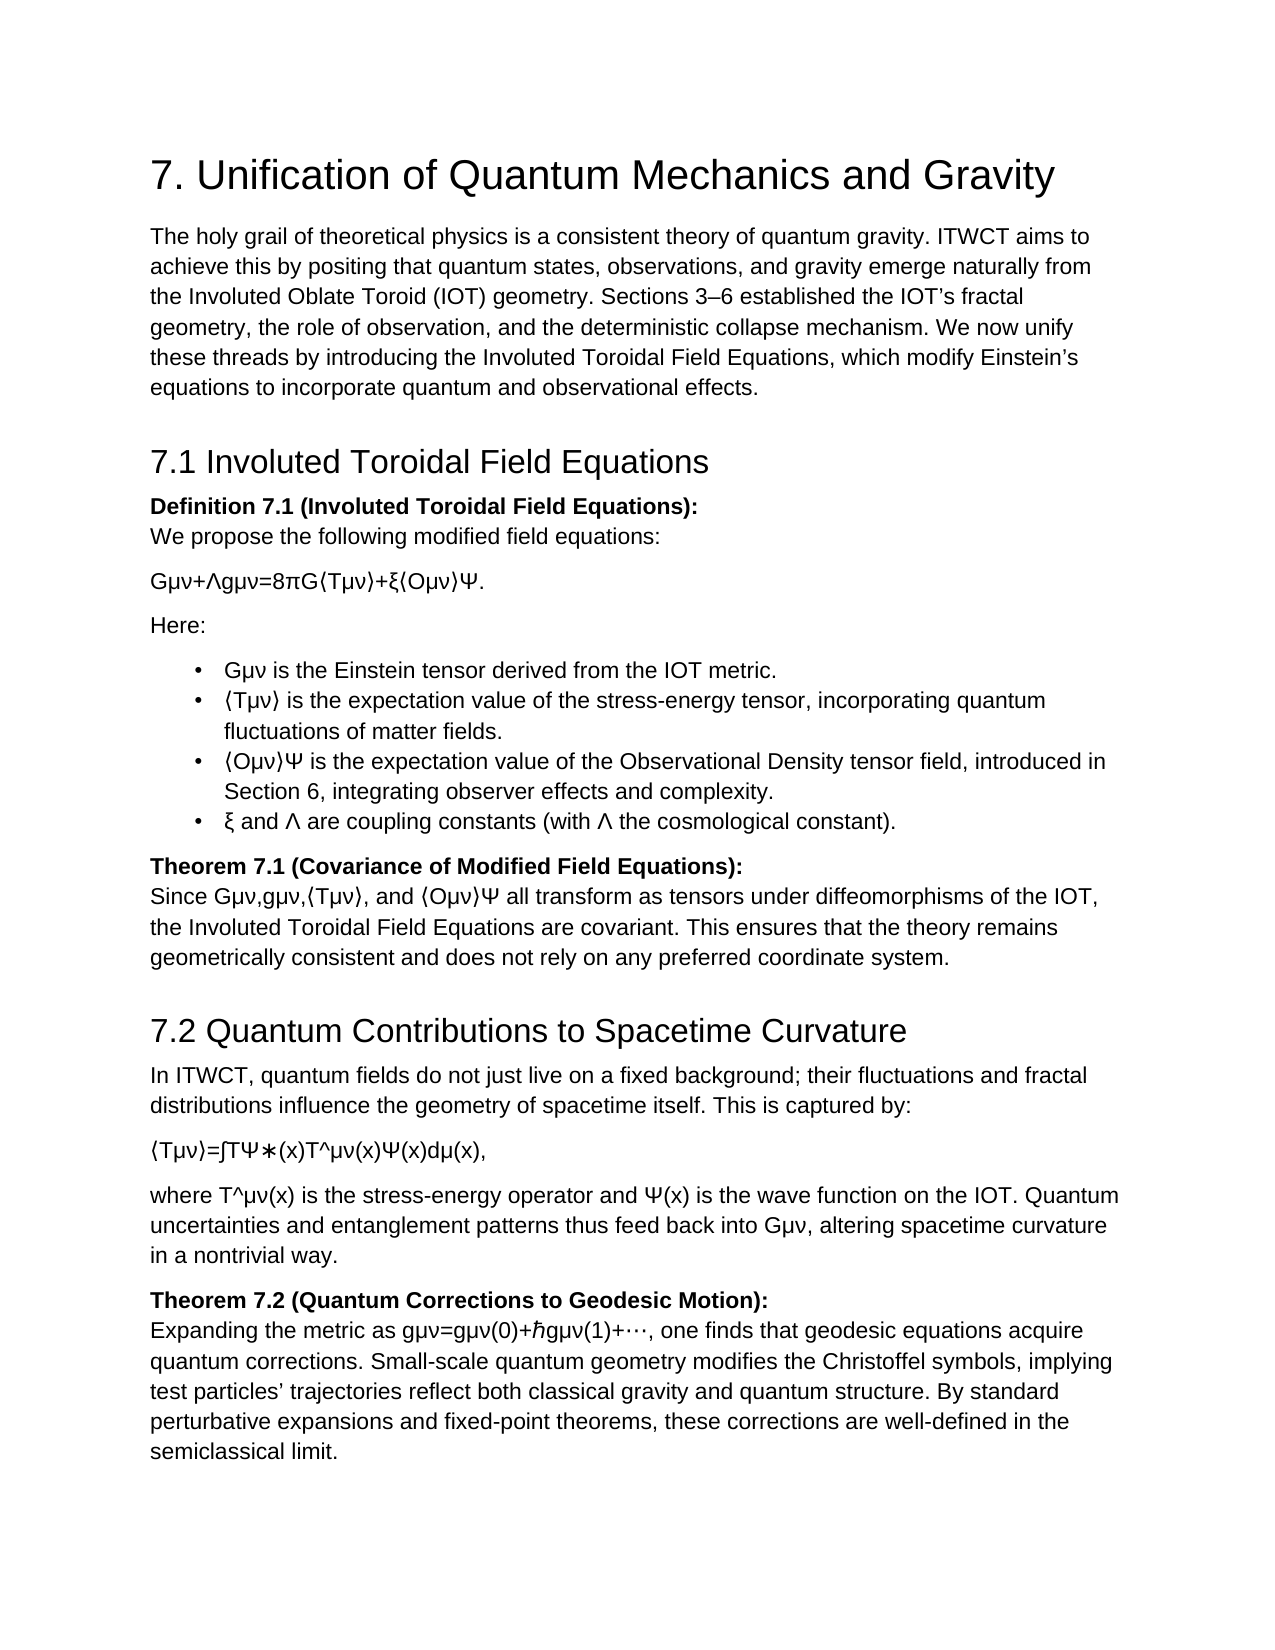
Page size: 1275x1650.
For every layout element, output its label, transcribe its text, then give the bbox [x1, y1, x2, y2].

text The holy grail of theoretical physics is a consistent theory of quantum gravity. ITWCT aims to achieve this by positing that quantum states, observations, and gravity emerge naturally from the Involuted Oblate Toroid (IOT) geometry. Sections 3–6 established the IOT’s fractal geometry, the role of observation, and the deterministic collapse mechanism. We now unify these threads by introducing the Involuted Toroidal Field Equations, which modify Einstein’s equations to incorporate quantum and observational effects. [150, 223, 1125, 400]
subtitle 7.2 Quantum Contributions to Spacetime Curvature [150, 1011, 1125, 1050]
text Gμν​+Λgμν​=8πG⟨Tμν​⟩+ξ⟨Oμν​⟩Ψ​. [150, 568, 1125, 594]
text In ITWCT, quantum fields do not just live on a fixed background; their fluctuations and fractal distributions influence the geometry of spacetime itself. This is captured by: [150, 1062, 1125, 1119]
text Here: [150, 612, 1125, 639]
list ξ and Λ are coupling constants (with Λ the cosmological constant). [194, 808, 1125, 834]
list Gμν​ is the Einstein tensor derived from the IOT metric. [194, 657, 1125, 683]
list ⟨Oμν​⟩Ψ​ is the expectation value of the Observational Density tensor field, introduced in Section 6, integrating observer effects and complexity. [194, 748, 1125, 804]
text Definition 7.1 (Involuted Toroidal Field Equations): We propose the following modified field equations: [150, 493, 1125, 549]
text Theorem 7.2 (Quantum Corrections to Geodesic Motion): Expanding the metric as gμν​=gμν(0)​+ℏgμν(1)​+⋯, one finds that geodesic equations acquire quantum corrections. Small-scale quantum geometry modifies the Christoffel symbols, implying test particles’ trajectories reflect both classical gravity and quantum structure. By standard perturbative expansions and fixed-point theorems, these corrections are well-defined in the semiclassical limit. [150, 1287, 1125, 1465]
subtitle 7.1 Involuted Toroidal Field Equations [150, 442, 1125, 480]
subtitle 7. Unification of Quantum Mechanics and Gravity [150, 150, 1125, 198]
text ⟨Tμν​⟩=∫T​Ψ∗(x)T^μν​(x)Ψ(x)dμ(x), [150, 1137, 1125, 1164]
text Theorem 7.1 (Covariance of Modified Field Equations): Since Gμν​,gμν​,⟨Tμν​⟩, and ⟨Oμν​⟩Ψ​ all transform as tensors under diffeomorphisms of the IOT, the Involuted Toroidal Field Equations are covariant. This ensures that the theory remains geometrically consistent and does not rely on any preferred coordinate system. [150, 853, 1125, 970]
list ⟨Tμν​⟩ is the expectation value of the stress-energy tensor, incorporating quantum fluctuations of matter fields. [194, 687, 1125, 744]
text where T^μν​(x) is the stress-energy operator and Ψ(x) is the wave function on the IOT. Quantum uncertainties and entanglement patterns thus feed back into Gμν​, altering spacetime curvature in a nontrivial way. [150, 1182, 1125, 1269]
